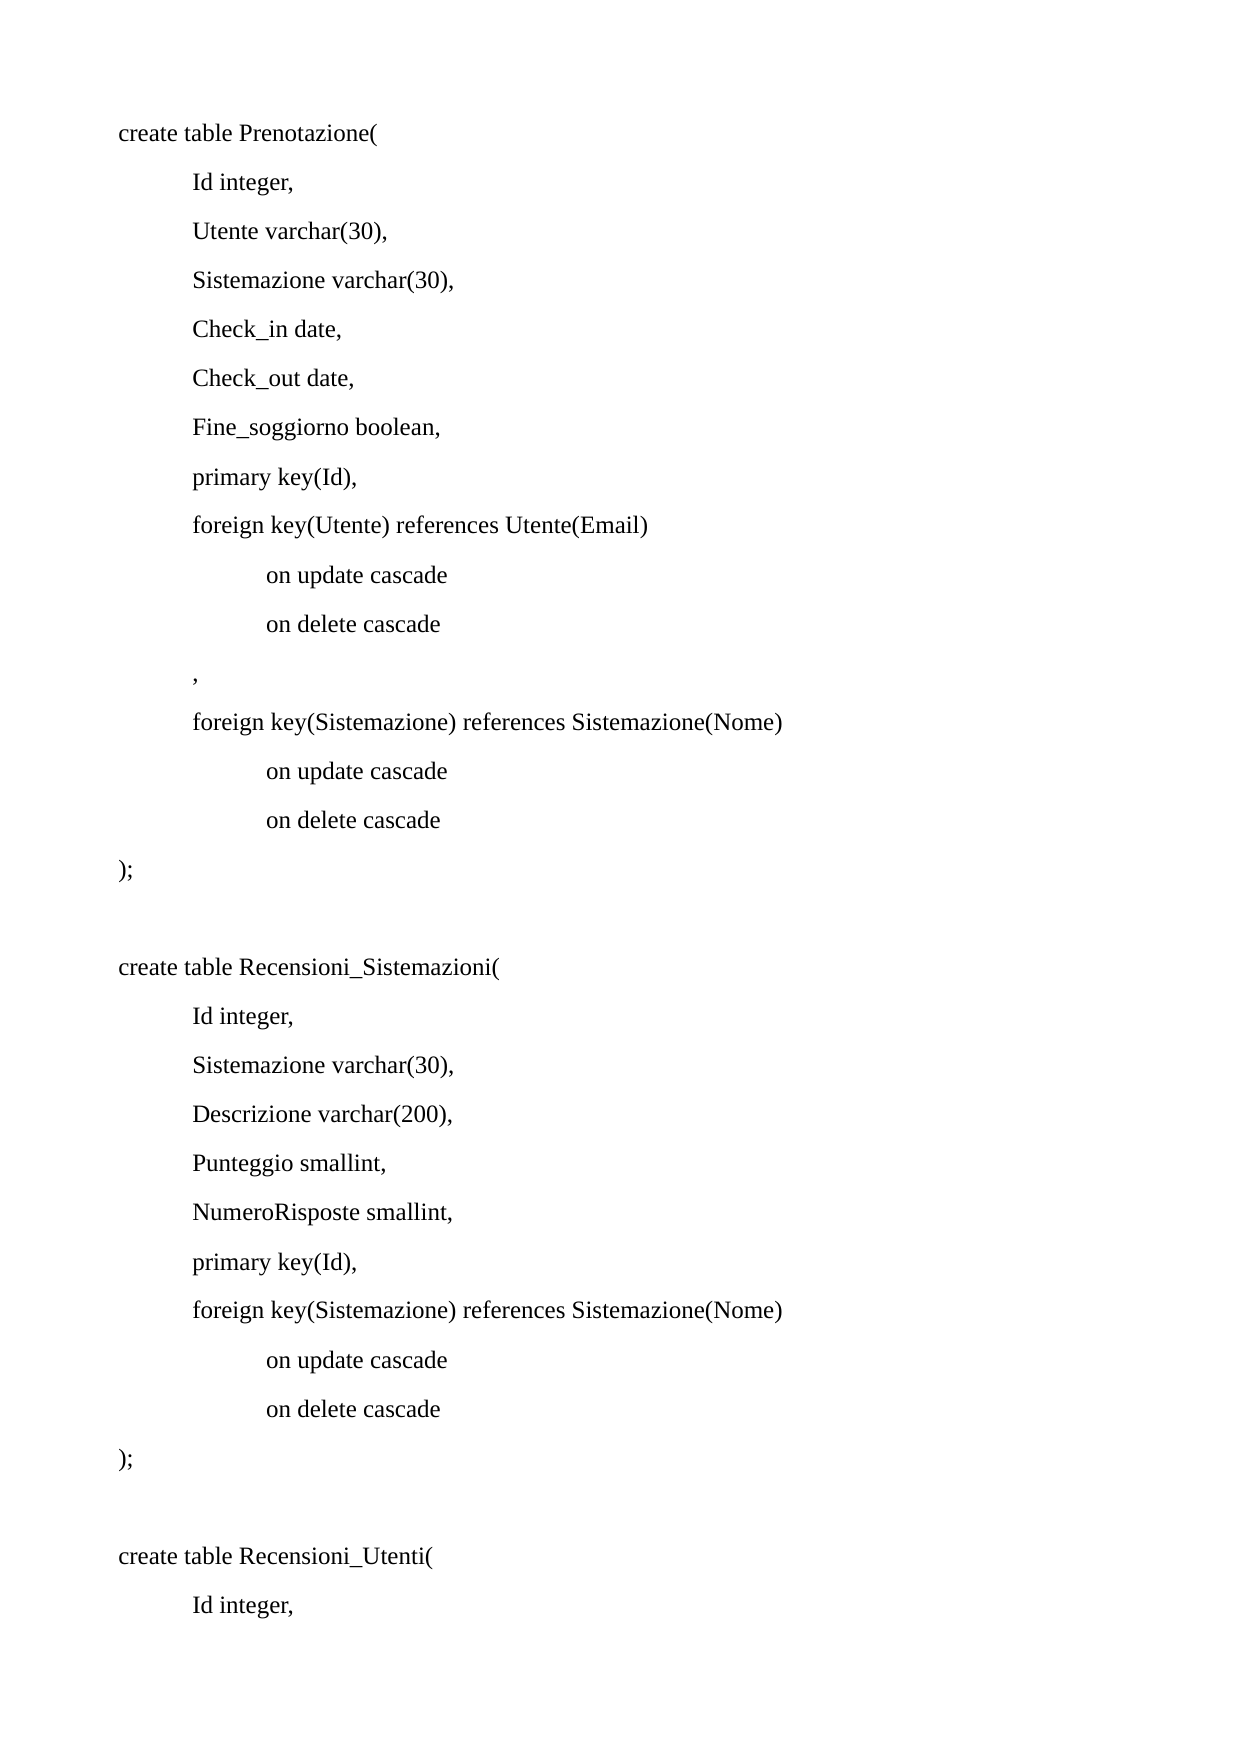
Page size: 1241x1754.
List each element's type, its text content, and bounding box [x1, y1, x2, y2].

text Sistemazione varchar(30), [118, 1050, 1122, 1079]
text on update cascade [118, 1345, 1122, 1373]
text Check_out date, [118, 363, 1122, 392]
text foreign key(Utente) references Utente(Email) [118, 511, 1122, 539]
text Id integer, [118, 1001, 1122, 1030]
text Check_in date, [118, 314, 1122, 343]
text primary key(Id), [118, 462, 1122, 490]
text Id integer, [118, 167, 1122, 196]
text foreign key(Sistemazione) references Sistemazione(Nome) [118, 1296, 1122, 1324]
text ); [118, 854, 1122, 883]
text ); [118, 1443, 1122, 1472]
text create table Recensioni_Sistemazioni( [118, 952, 1122, 981]
text foreign key(Sistemazione) references Sistemazione(Nome) [118, 707, 1122, 736]
text Utente varchar(30), [118, 216, 1122, 245]
text on delete cascade [118, 1394, 1122, 1422]
text on update cascade [118, 560, 1122, 588]
text on update cascade [118, 756, 1122, 785]
text create table Prenotazione( [118, 118, 1122, 147]
text create table Recensioni_Utenti( [118, 1541, 1122, 1570]
text Descrizione varchar(200), [118, 1099, 1122, 1128]
text , [118, 658, 1122, 687]
text primary key(Id), [118, 1247, 1122, 1275]
text Sistemazione varchar(30), [118, 265, 1122, 294]
text Punteggio smallint, [118, 1148, 1122, 1177]
text Fine_soggiorno boolean, [118, 412, 1122, 441]
text on delete cascade [118, 805, 1122, 834]
text on delete cascade [118, 609, 1122, 637]
text Id integer, [118, 1590, 1122, 1619]
text NumeroRisposte smallint, [118, 1197, 1122, 1226]
